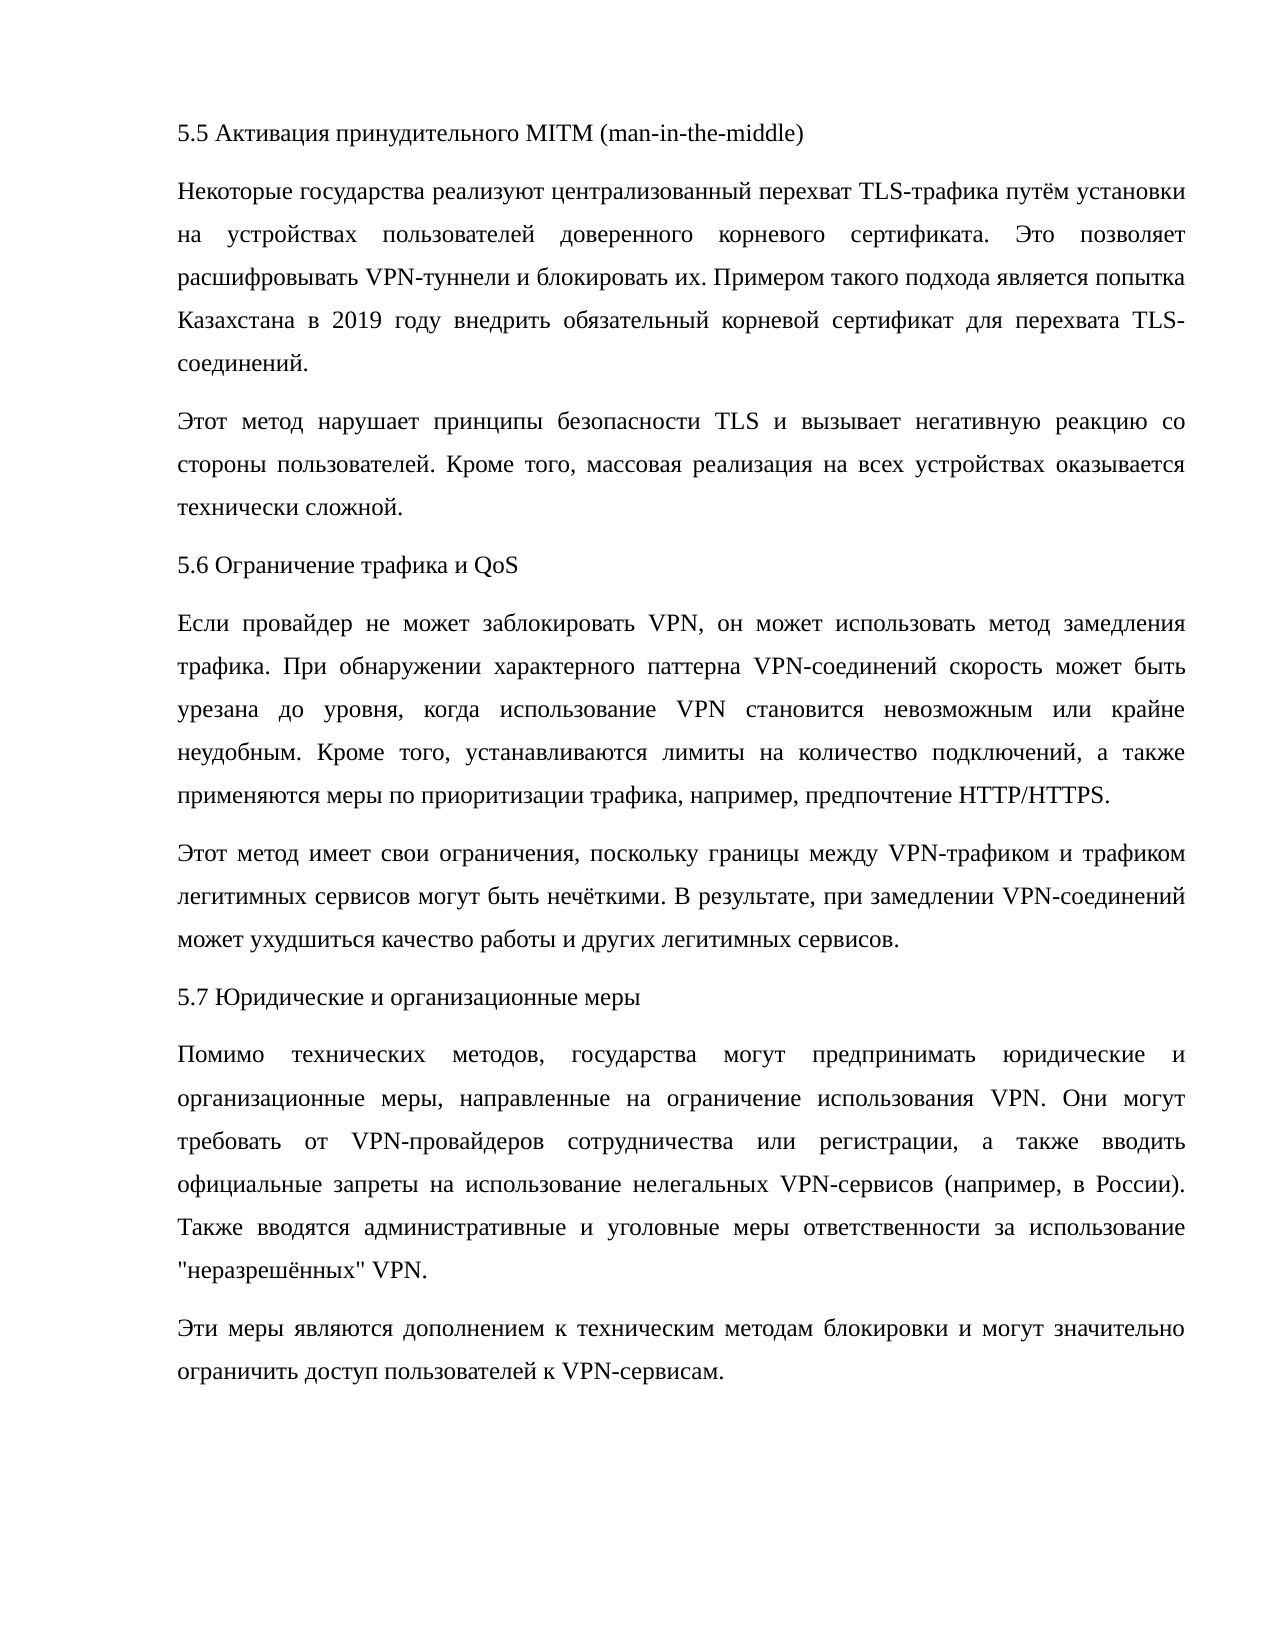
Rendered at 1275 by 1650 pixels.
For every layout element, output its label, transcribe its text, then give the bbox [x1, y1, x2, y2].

text 5.7 Юридические и организационные меры [177, 982, 1186, 1011]
text Этот метод имеет свои ограничения, поскольку границы между VPN-трафиком и трафиком легитимных сервисов могут быть нечёткими. В результате, при замедлении VPN-соединений может ухудшиться качество работы и других легитимных сервисов. [177, 838, 1186, 953]
text Эти меры являются дополнением к техническим методам блокировки и могут значительно ограничить доступ пользователей к VPN-сервисам. [177, 1313, 1186, 1385]
text Этот метод нарушает принципы безопасности TLS и вызывает негативную реакцию со стороны пользователей. Кроме того, массовая реализация на всех устройствах оказывается технически сложной. [177, 406, 1186, 521]
text 5.6 Ограничение трафика и QoS [177, 550, 1186, 579]
text Если провайдер не может заблокировать VPN, он может использовать метод замедления трафика. При обнаружении характерного паттерна VPN-соединений скорость может быть урезана до уровня, когда использование VPN становится невозможным или крайне неудобным. Кроме того, устанавливаются лимиты на количество подключений, а также применяются меры по приоритизации трафика, например, предпочтение HTTP/HTTPS. [177, 608, 1186, 809]
text Некоторые государства реализуют централизованный перехват TLS-трафика путём установки на устройствах пользователей доверенного корневого сертификата. Это позволяет расшифровывать VPN-туннели и блокировать их. Примером такого подхода является попытка Казахстана в 2019 году внедрить обязательный корневой сертификат для перехвата TLS-соединений. [177, 176, 1186, 377]
text 5.5 Активация принудительного MITM (man-in-the-middle) [177, 118, 1186, 147]
text Помимо технических методов, государства могут предпринимать юридические и организационные меры, направленные на ограничение использования VPN. Они могут требовать от VPN-провайдеров сотрудничества или регистрации, а также вводить официальные запреты на использование нелегальных VPN-сервисов (например, в России). Также вводятся административные и уголовные меры ответственности за использование "неразрешённых" VPN. [177, 1039, 1186, 1284]
